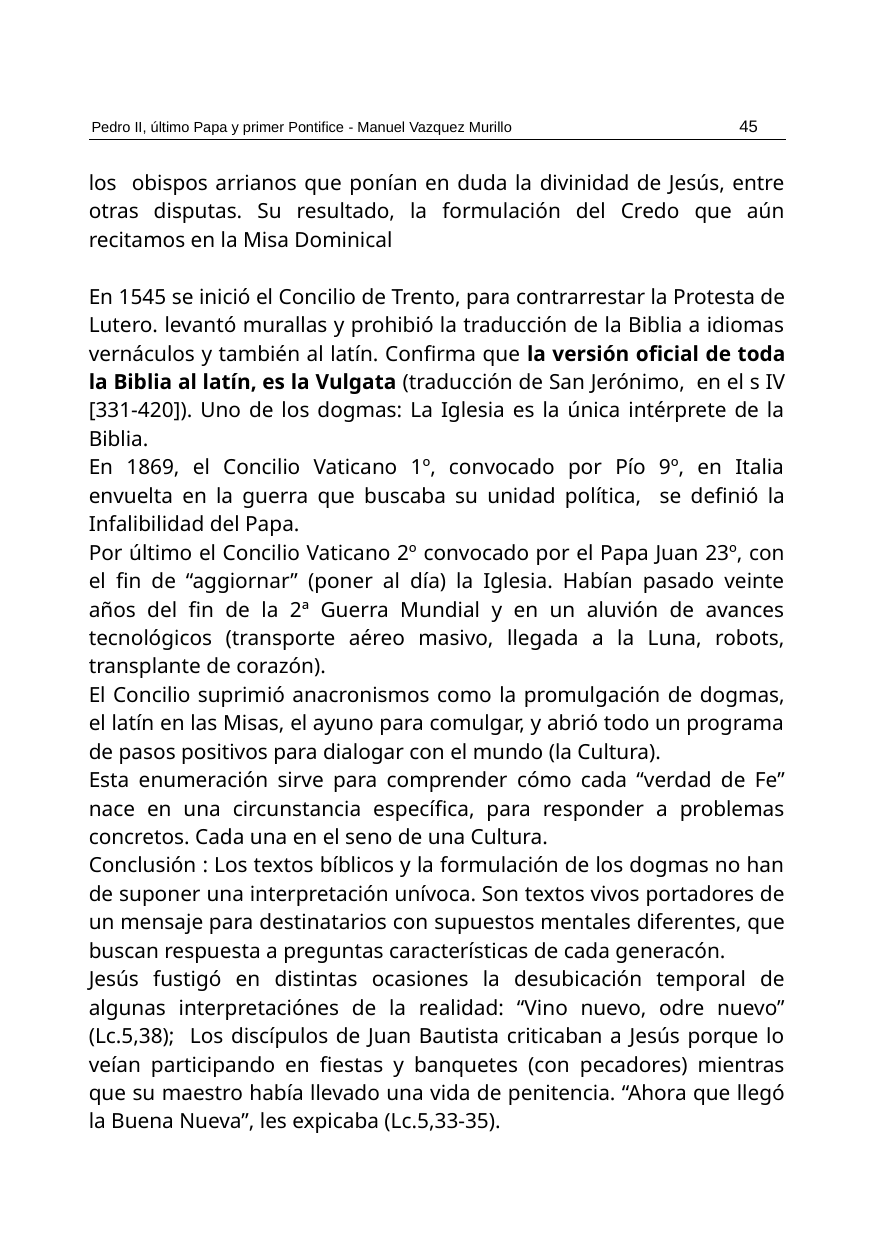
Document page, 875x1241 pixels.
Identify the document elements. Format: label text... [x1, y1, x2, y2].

text Jesús fustigó en distintas ocasiones la desubicación temporal de algunas interpretaciónes de la realidad: “Vino nuevo, odre nuevo” (Lc.5,38); Los discípulos de Juan Bautista criticaban a Jesús porque lo veían participando en fiestas y banquetes (con pecadores) mientras que su maestro había llevado una vida de penitencia. “Ahora que llegó la Buena Nueva”, les expicaba (Lc.5,33-35). [88, 964, 786, 1135]
text En 1869, el Concilio Vaticano 1º, convocado por Pío 9º, en Italia envuelta en la guerra que buscaba su unidad política, se definió la Infalibilidad del Papa. [88, 452, 786, 538]
text Por último el Concilio Vaticano 2º convocado por el Papa Juan 23º, con el fin de “aggiornar” (poner al día) la Iglesia. Habían pasado veinte años del fin de la 2ª Guerra Mundial y en un aluvión de avances tecnológicos (transporte aéreo masivo, llegada a la Luna, robots, transplante de corazón). [88, 538, 786, 680]
text Conclusión : Los textos bíblicos y la formulación de los dogmas no han de suponer una interpretación unívoca. Son textos vivos portadores de un mensaje para destinatarios con supuestos mentales diferentes, que buscan respuesta a preguntas características de cada generacón. [88, 851, 786, 964]
text En 1545 se inició el Concilio de Trento, para contrarrestar la Protesta de Lutero. levantó murallas y prohibió la traducción de la Biblia a idiomas vernáculos y también al latín. Confirma que la versión oficial de toda la Biblia al latín, es la Vulgata (traducción de San Jerónimo, en el s IV [331-420]). Uno de los dogmas: La Iglesia es la única intérprete de la Biblia. [88, 282, 786, 452]
text Esta enumeración sirve para comprender cómo cada “verdad de Fe” nace en una circunstancia específica, para responder a problemas concretos. Cada una en el seno de una Cultura. [88, 765, 786, 851]
text los obispos arrianos que ponían en duda la divinidad de Jesús, entre otras disputas. Su resultado, la formulación del Credo que aún recitamos en la Misa Dominical [88, 168, 786, 253]
text El Concilio suprimió anacronismos como la promulgación de dogmas, el latín en las Misas, el ayuno para comulgar, y abrió todo un programa de pasos positivos para dialogar con el mundo (la Cultura). [88, 680, 786, 765]
